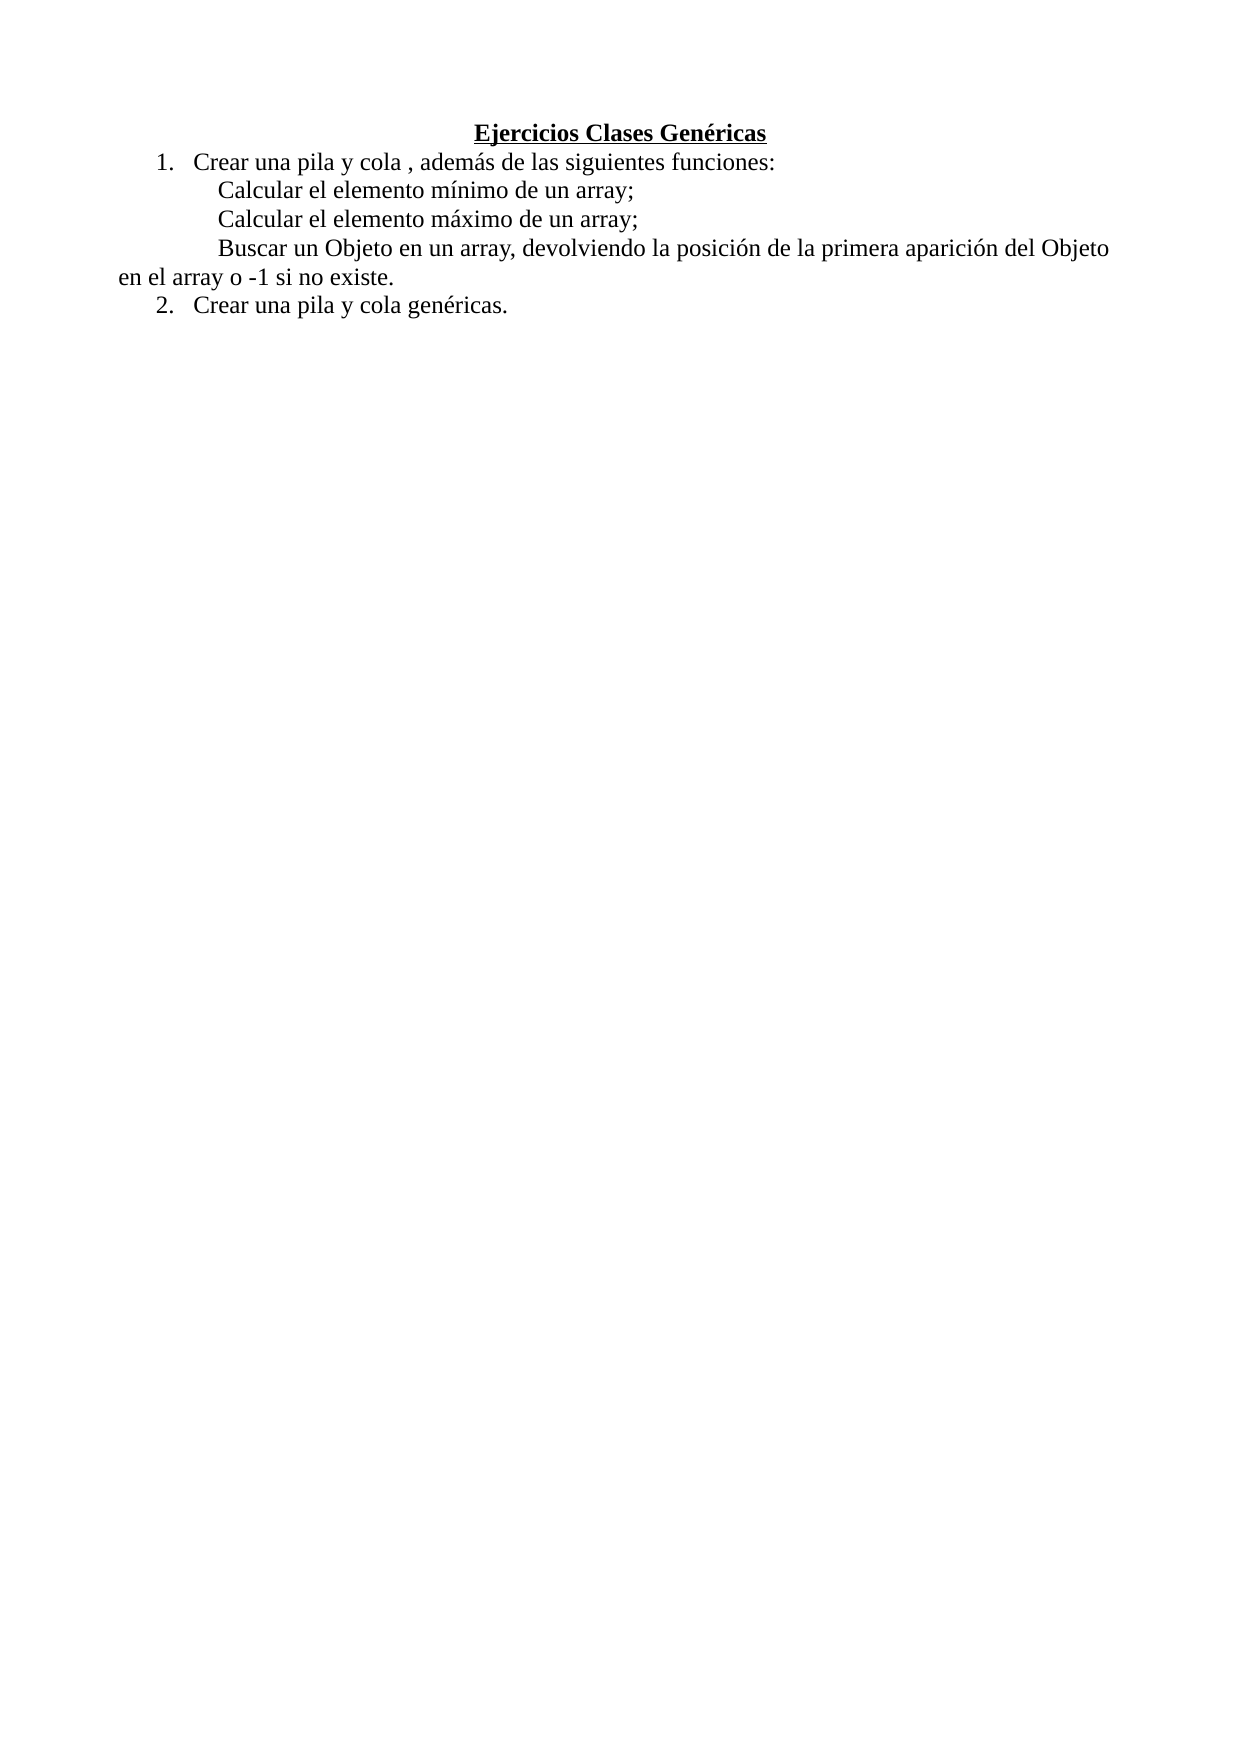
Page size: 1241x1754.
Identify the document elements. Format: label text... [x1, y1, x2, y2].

list Crear una pila y cola , además de las siguientes funciones: [156, 147, 1122, 176]
list Crear una pila y cola genéricas. [156, 291, 1122, 319]
text  Buscar un Objeto en un array, devolviendo la posición de la primera aparición del Objeto en el array o -1 si no existe. [118, 233, 1122, 291]
text  Calcular el elemento máximo de un array; [118, 204, 1122, 233]
text Ejercicios Clases Genéricas [118, 118, 1122, 147]
text  Calcular el elemento mínimo de un array; [118, 176, 1122, 204]
